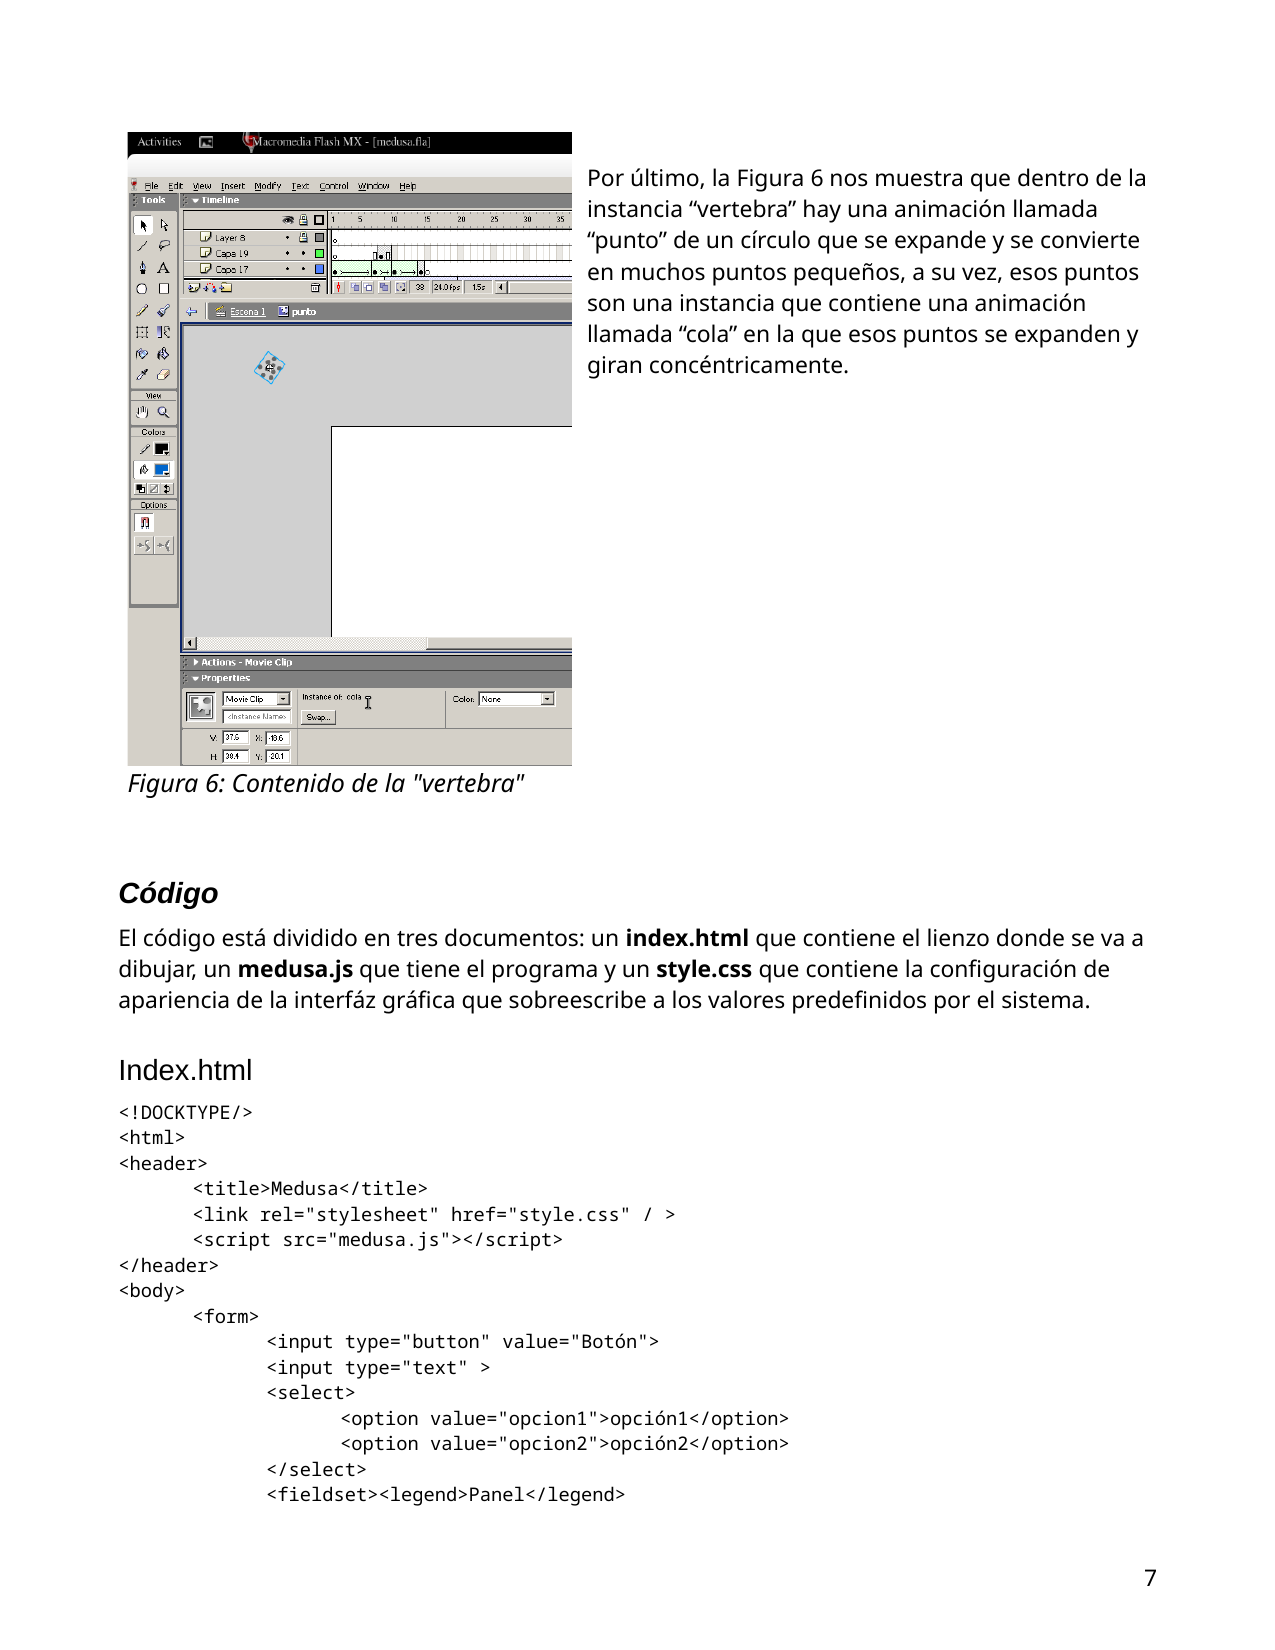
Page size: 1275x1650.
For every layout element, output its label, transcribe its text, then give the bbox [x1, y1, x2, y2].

text <option value="opcion1">opción1</option> [118, 1405, 1157, 1431]
text El código está dividido en tres documentos: un index.html que contiene el lienzo donde se va a dibujar, un medusa.js que tiene el programa y un style.css que contiene la configuración de apariencia de la interfáz gráfica que sobreescribe a los valores predefinidos por el sistema. [118, 922, 1157, 1015]
text <select> [118, 1380, 1157, 1405]
text </select> [118, 1456, 1157, 1482]
text <!DOCKTYPE/> [118, 1099, 1157, 1124]
text <title>Medusa</title> [118, 1176, 1157, 1201]
text Figura 6: Contenido de la "vertebra" [127, 766, 572, 800]
text <script src="medusa.js"></script> [118, 1227, 1157, 1252]
subtitle Index.html [118, 1053, 1157, 1086]
text <link rel="stylesheet" href="style.css" / > [118, 1201, 1157, 1227]
text <body> [118, 1278, 1157, 1303]
text <input type="button" value="Botón"> [118, 1329, 1157, 1354]
text <html> [118, 1124, 1157, 1150]
picture [127, 132, 572, 766]
text <input type="text" > [118, 1354, 1157, 1380]
subtitle Código [118, 876, 1157, 909]
text <form> [118, 1303, 1157, 1329]
text Por último, la Figura 6 nos muestra que dentro de la instancia “vertebra” hay una animación llamada “punto” de un círculo que se expande y se convierte en muchos puntos pequeños, a su vez, esos puntos son una instancia que contiene una animación llamada “cola” en la que esos puntos se expanden y giran concéntricamente. [572, 162, 1157, 381]
text <fieldset><legend>Panel</legend> [118, 1482, 1157, 1507]
text <header> [118, 1150, 1157, 1176]
text </header> [118, 1252, 1157, 1278]
text <option value="opcion2">opción2</option> [118, 1431, 1157, 1456]
